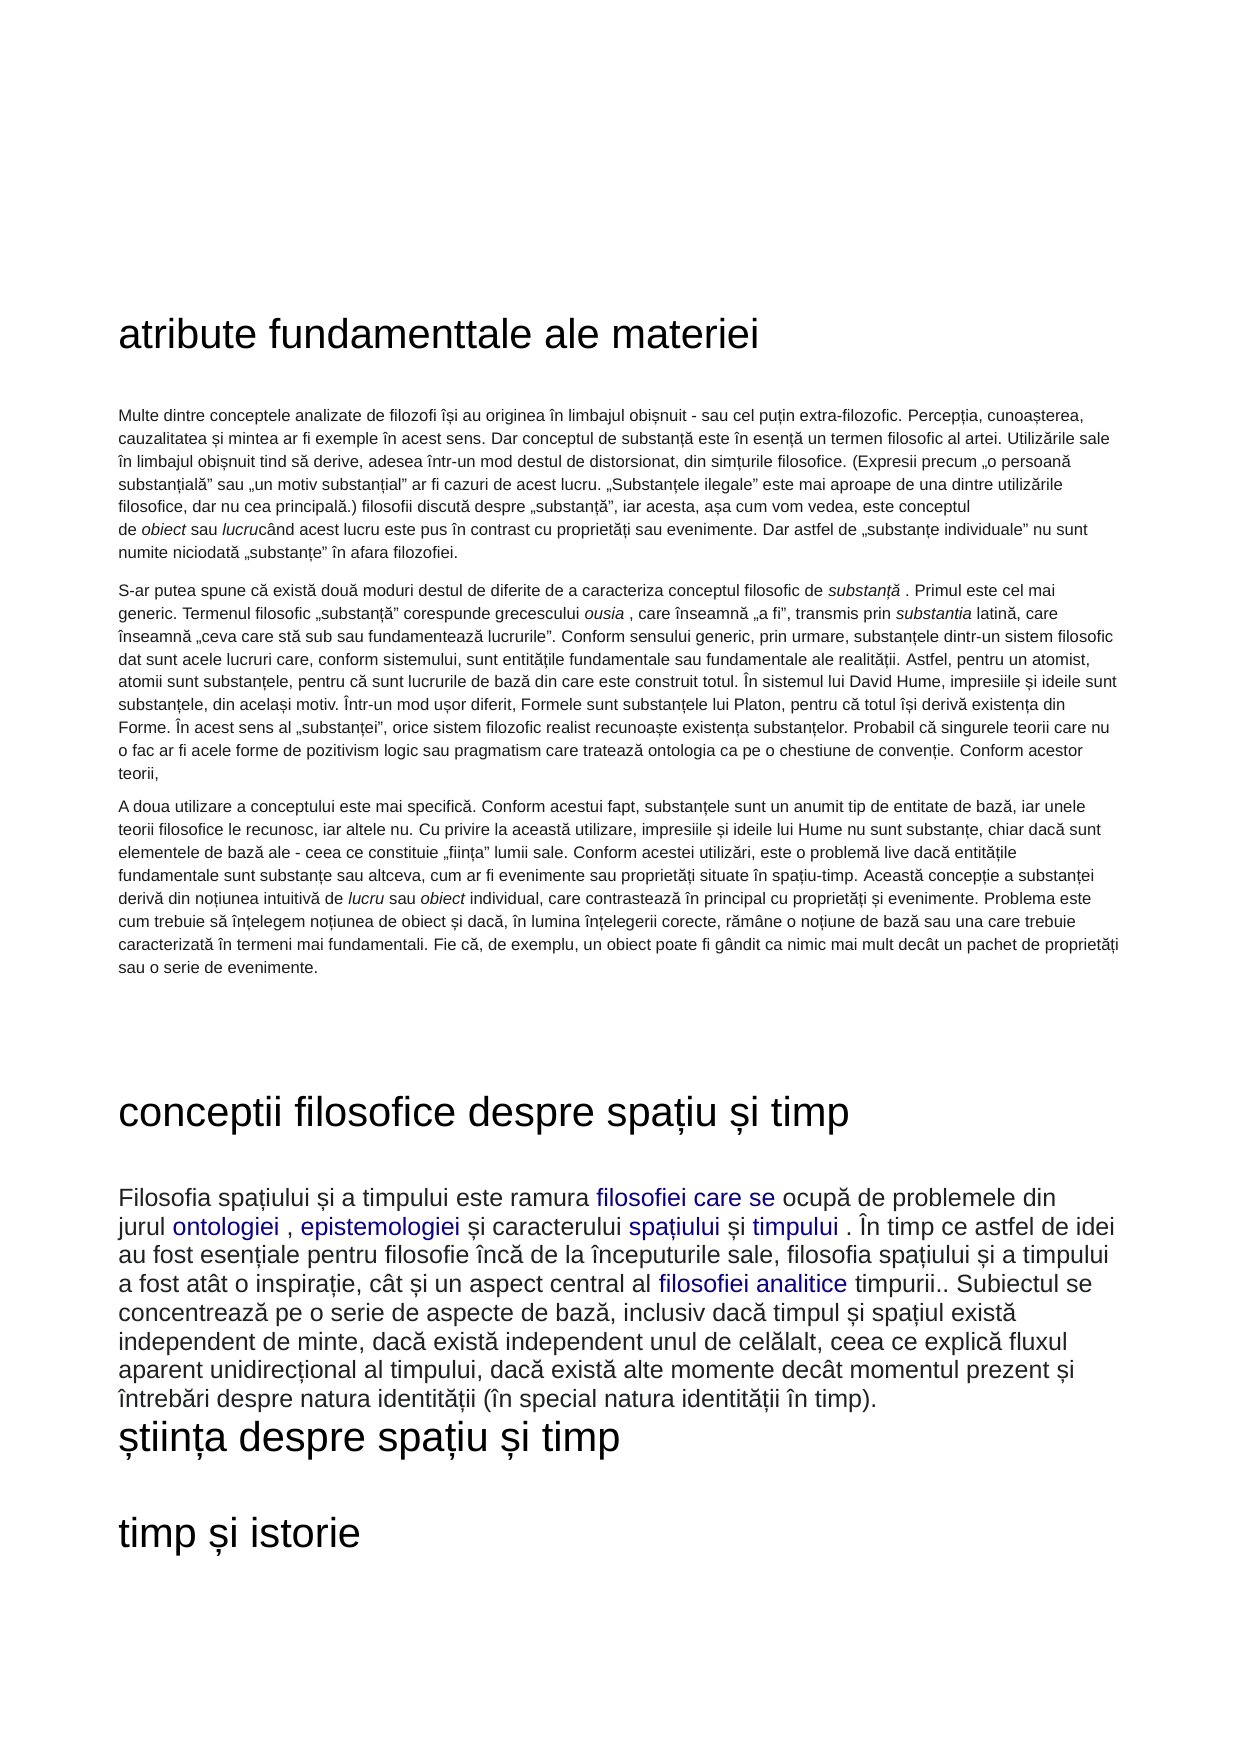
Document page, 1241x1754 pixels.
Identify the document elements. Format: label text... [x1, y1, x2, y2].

text Filosofia spațiului și a timpului este ramura filosofiei care se ocupă de problemele din jurul ontologiei , epistemologiei și caracterului spațiului și timpului . În timp ce astfel de idei au fost esențiale pentru filosofie încă de la începuturile sale, filosofia spațiului și a timpului a fost atât o inspirație, cât și un aspect central al filosofiei analitice timpurii.. Subiectul se concentrează pe o serie de aspecte de bază, inclusiv dacă timpul și spațiul există independent de minte, dacă există independent unul de celălalt, ceea ce explică fluxul aparent unidirecțional al timpului, dacă există alte momente decât momentul prezent și întrebări despre natura identității (în special natura identității în timp). [118, 1183, 1122, 1413]
text S-ar putea spune că există două moduri destul de diferite de a caracteriza conceptul filosofic de substanță . Primul este cel mai generic. Termenul filosofic „substanță” corespunde grecescului ousia , care înseamnă „a fi”, transmis prin substantia latină, care înseamnă „ceva care stă sub sau fundamentează lucrurile”. Conform sensului generic, prin urmare, substanțele dintr-un sistem filosofic dat sunt acele lucruri care, conform sistemului, sunt entitățile fundamentale sau fundamentale ale realității. Astfel, pentru un atomist, atomii sunt substanțele, pentru că sunt lucrurile de bază din care este construit totul. În sistemul lui David Hume, impresiile și ideile sunt substanțele, din același motiv. Într-un mod ușor diferit, Formele sunt substanțele lui Platon, pentru că totul își derivă existența din Forme. În acest sens al „substanței”, orice sistem filozofic realist recunoaște existența substanțelor. Probabil că singurele teorii care nu o fac ar fi acele forme de pozitivism logic sau pragmatism care tratează ontologia ca pe o chestiune de convenție. Conform acestor teorii, [118, 581, 1122, 783]
text atribute fundamenttale ale materiei [118, 310, 1122, 358]
text Multe dintre conceptele analizate de filozofi își au originea în limbajul obișnuit - sau cel puțin extra-filozofic. Percepția, cunoașterea, cauzalitatea și mintea ar fi exemple în acest sens. Dar conceptul de substanță este în esență un termen filosofic al artei. Utilizările sale în limbajul obișnuit tind să derive, adesea într-un mod destul de distorsionat, din simțurile filosofice. (Expresii precum „o persoană substanțială” sau „un motiv substanțial” ar fi cazuri de acest lucru. „Substanțele ilegale” este mai aproape de una dintre utilizările filosofice, dar nu cea principală.) filosofii discută despre „substanță”, iar acesta, așa cum vom vedea, este conceptul de obiect sau lucrucând acest lucru este pus în contrast cu proprietăți sau evenimente. Dar astfel de „substanțe individuale” nu sunt numite niciodată „substanțe” în afara filozofiei. [118, 406, 1122, 562]
text conceptii filosofice despre spațiu și timp [118, 1087, 1122, 1135]
text știința despre spațiu și timp [118, 1413, 1122, 1461]
text timp și istorie [118, 1508, 1122, 1556]
text A doua utilizare a conceptului este mai specifică. Conform acestui fapt, substanțele sunt un anumit tip de entitate de bază, iar unele teorii filosofice le recunosc, iar altele nu. Cu privire la această utilizare, impresiile și ideile lui Hume nu sunt substanțe, chiar dacă sunt elementele de bază ale - ceea ce constituie „ființa” lumii sale. Conform acestei utilizări, este o problemă live dacă entitățile fundamentale sunt substanțe sau altceva, cum ar fi evenimente sau proprietăți situate în spațiu-timp. Această concepție a substanței derivă din noțiunea intuitivă de lucru sau obiect individual, care contrastează în principal cu proprietăți și evenimente. Problema este cum trebuie să înțelegem noțiunea de obiect și dacă, în lumina înțelegerii corecte, rămâne o noțiune de bază sau una care trebuie caracterizată în termeni mai fundamentali. Fie că, de exemplu, un obiect poate fi gândit ca nimic mai mult decât un pachet de proprietăți sau o serie de evenimente. [118, 797, 1122, 977]
